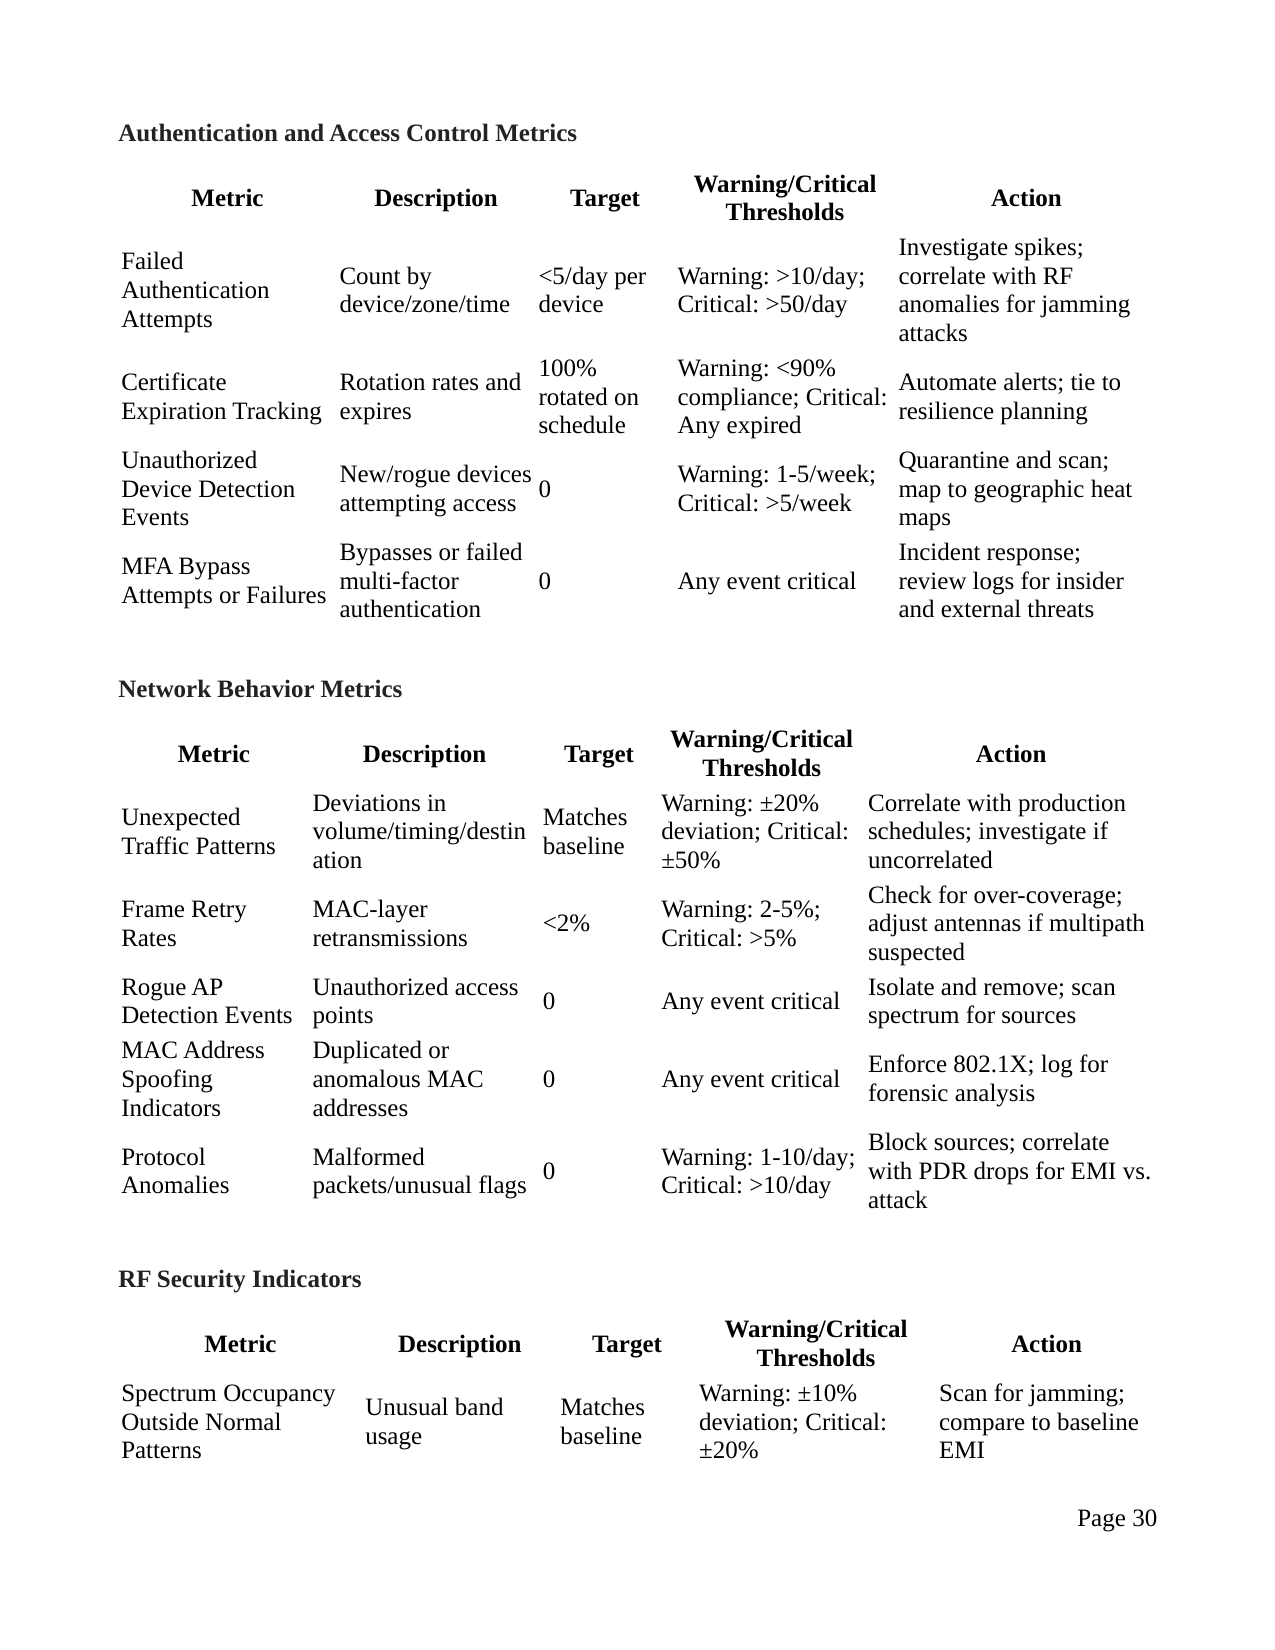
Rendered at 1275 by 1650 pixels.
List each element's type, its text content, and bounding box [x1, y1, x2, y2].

table_cell Warning: ±20% deviation; Critical: ±50% [658, 785, 865, 877]
table_cell Quarantine and scan; map to geographic heat maps [895, 442, 1157, 534]
subtitle Authentication and Access Control Metrics [118, 118, 1157, 147]
table_cell Block sources; correlate with PDR drops for EMI vs. attack [865, 1124, 1157, 1216]
table_cell Rotation rates and expires [336, 350, 535, 442]
table_cell Incident response; review logs for insider and external threats [895, 534, 1157, 626]
subtitle RF Security Indicators [118, 1264, 1157, 1293]
table_cell Unauthorized access points [309, 969, 540, 1032]
table_cell 0 [540, 1032, 658, 1124]
table_cell <2% [540, 877, 658, 969]
table_cell Malformed packets/unusual flags [309, 1124, 540, 1216]
table_header Target [557, 1312, 696, 1375]
table_cell Bypasses or failed multi-factor authentication [336, 534, 535, 626]
table_header Action [936, 1312, 1157, 1375]
table_cell Spectrum Occupancy Outside Normal Patterns [118, 1375, 362, 1467]
table_cell MAC Address Spoofing Indicators [118, 1032, 309, 1124]
table_header Target [540, 721, 658, 785]
table_header Description [362, 1312, 557, 1375]
table_cell New/rogue devices attempting access [336, 442, 535, 534]
table_cell Investigate spikes; correlate with RF anomalies for jamming attacks [895, 229, 1157, 350]
table_header Warning/Critical Thresholds [696, 1312, 936, 1375]
table_cell Failed Authentication Attempts [118, 229, 336, 350]
table_cell 0 [540, 1124, 658, 1216]
table_header Metric [118, 721, 309, 785]
table_cell <5/day per device [535, 229, 674, 350]
subtitle Network Behavior Metrics [118, 674, 1157, 702]
table_cell 0 [540, 969, 658, 1032]
table_cell Isolate and remove; scan spectrum for sources [865, 969, 1157, 1032]
table_cell Enforce 802.1X; log for forensic analysis [865, 1032, 1157, 1124]
table_cell MFA Bypass Attempts or Failures [118, 534, 336, 626]
table_cell Matches baseline [540, 785, 658, 877]
table_cell Automate alerts; tie to resilience planning [895, 350, 1157, 442]
table_cell Unusual band usage [362, 1375, 557, 1467]
table_cell MAC-layer retransmissions [309, 877, 540, 969]
table_cell Unauthorized Device Detection Events [118, 442, 336, 534]
table_header Target [535, 166, 674, 229]
table_header Metric [118, 1312, 362, 1375]
table_cell Any event critical [674, 534, 895, 626]
table_header Warning/Critical Thresholds [658, 721, 865, 785]
table_cell Correlate with production schedules; investigate if uncorrelated [865, 785, 1157, 877]
table_cell 0 [535, 534, 674, 626]
table_cell Protocol Anomalies [118, 1124, 309, 1216]
table_cell 100% rotated on schedule [535, 350, 674, 442]
table_cell Warning: <90% compliance; Critical: Any expired [674, 350, 895, 442]
table_header Warning/Critical Thresholds [674, 166, 895, 229]
table_cell Warning: >10/day; Critical: >50/day [674, 229, 895, 350]
table_cell Any event critical [658, 969, 865, 1032]
table_cell Any event critical [658, 1032, 865, 1124]
table_cell Deviations in volume/timing/destination [309, 785, 540, 877]
table_cell Scan for jamming; compare to baseline EMI [936, 1375, 1157, 1467]
table_cell Frame Retry Rates [118, 877, 309, 969]
table_cell Check for over-coverage; adjust antennas if multipath suspected [865, 877, 1157, 969]
table_header Description [336, 166, 535, 229]
table_cell Rogue AP Detection Events [118, 969, 309, 1032]
table_cell 0 [535, 442, 674, 534]
table_cell Unexpected Traffic Patterns [118, 785, 309, 877]
table_cell Warning: ±10% deviation; Critical: ±20% [696, 1375, 936, 1467]
table_cell Warning: 2-5%; Critical: >5% [658, 877, 865, 969]
table_header Metric [118, 166, 336, 229]
table_cell Duplicated or anomalous MAC addresses [309, 1032, 540, 1124]
table_cell Certificate Expiration Tracking [118, 350, 336, 442]
table_header Action [865, 721, 1157, 785]
table_cell Matches baseline [557, 1375, 696, 1467]
table_header Action [895, 166, 1157, 229]
table_header Description [309, 721, 540, 785]
table_cell Warning: 1-10/day; Critical: >10/day [658, 1124, 865, 1216]
table_cell Count by device/zone/time [336, 229, 535, 350]
table_cell Warning: 1-5/week; Critical: >5/week [674, 442, 895, 534]
